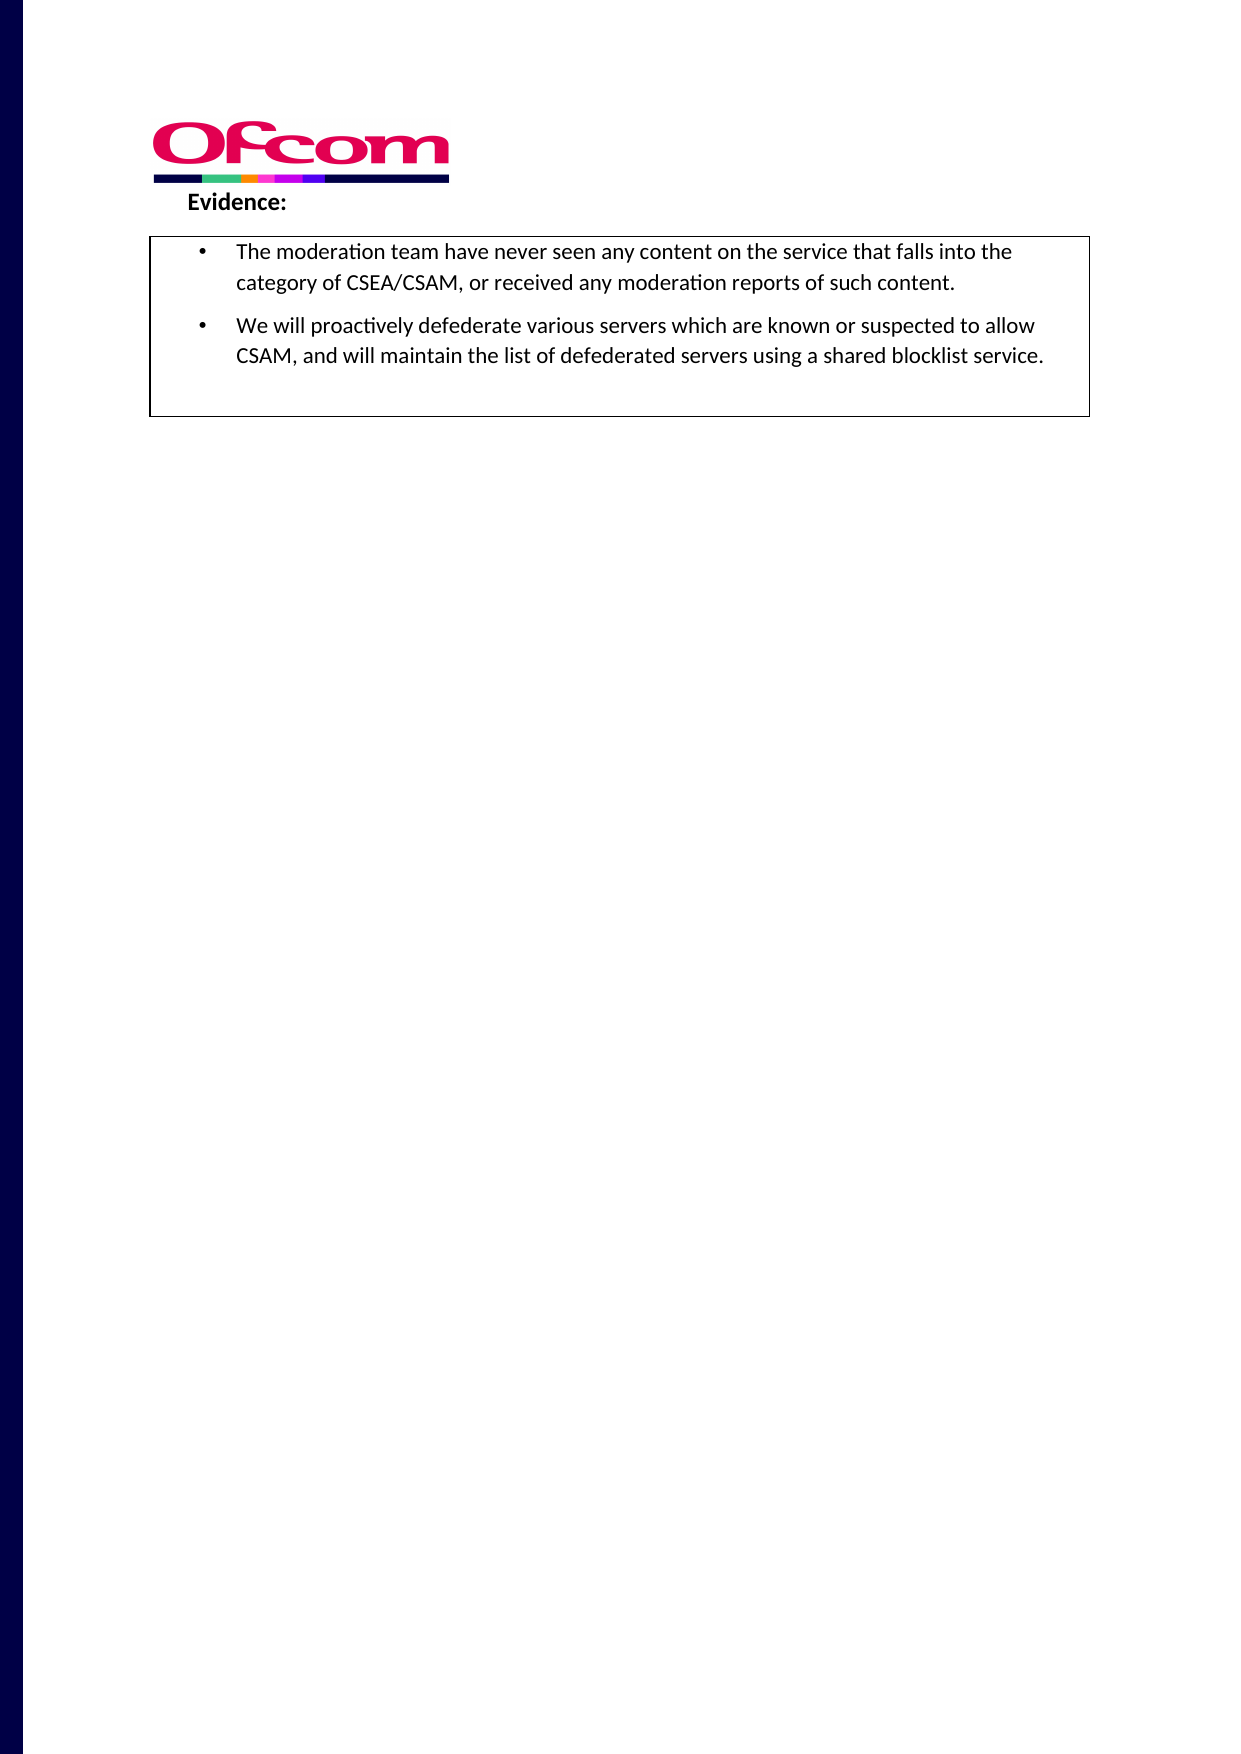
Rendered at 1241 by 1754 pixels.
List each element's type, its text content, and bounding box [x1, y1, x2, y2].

picture [150, 118, 452, 186]
text Evidence: [187, 186, 1090, 216]
table_header The moderation team have never seen any content on the service that falls into the category of CSEA/CSAM, or received any moderation reports of such content. We will proactively defederate various servers which are known or suspected to allow CSAM, and will maintain the list of defederated servers using a shared blocklist service. [151, 237, 1089, 416]
